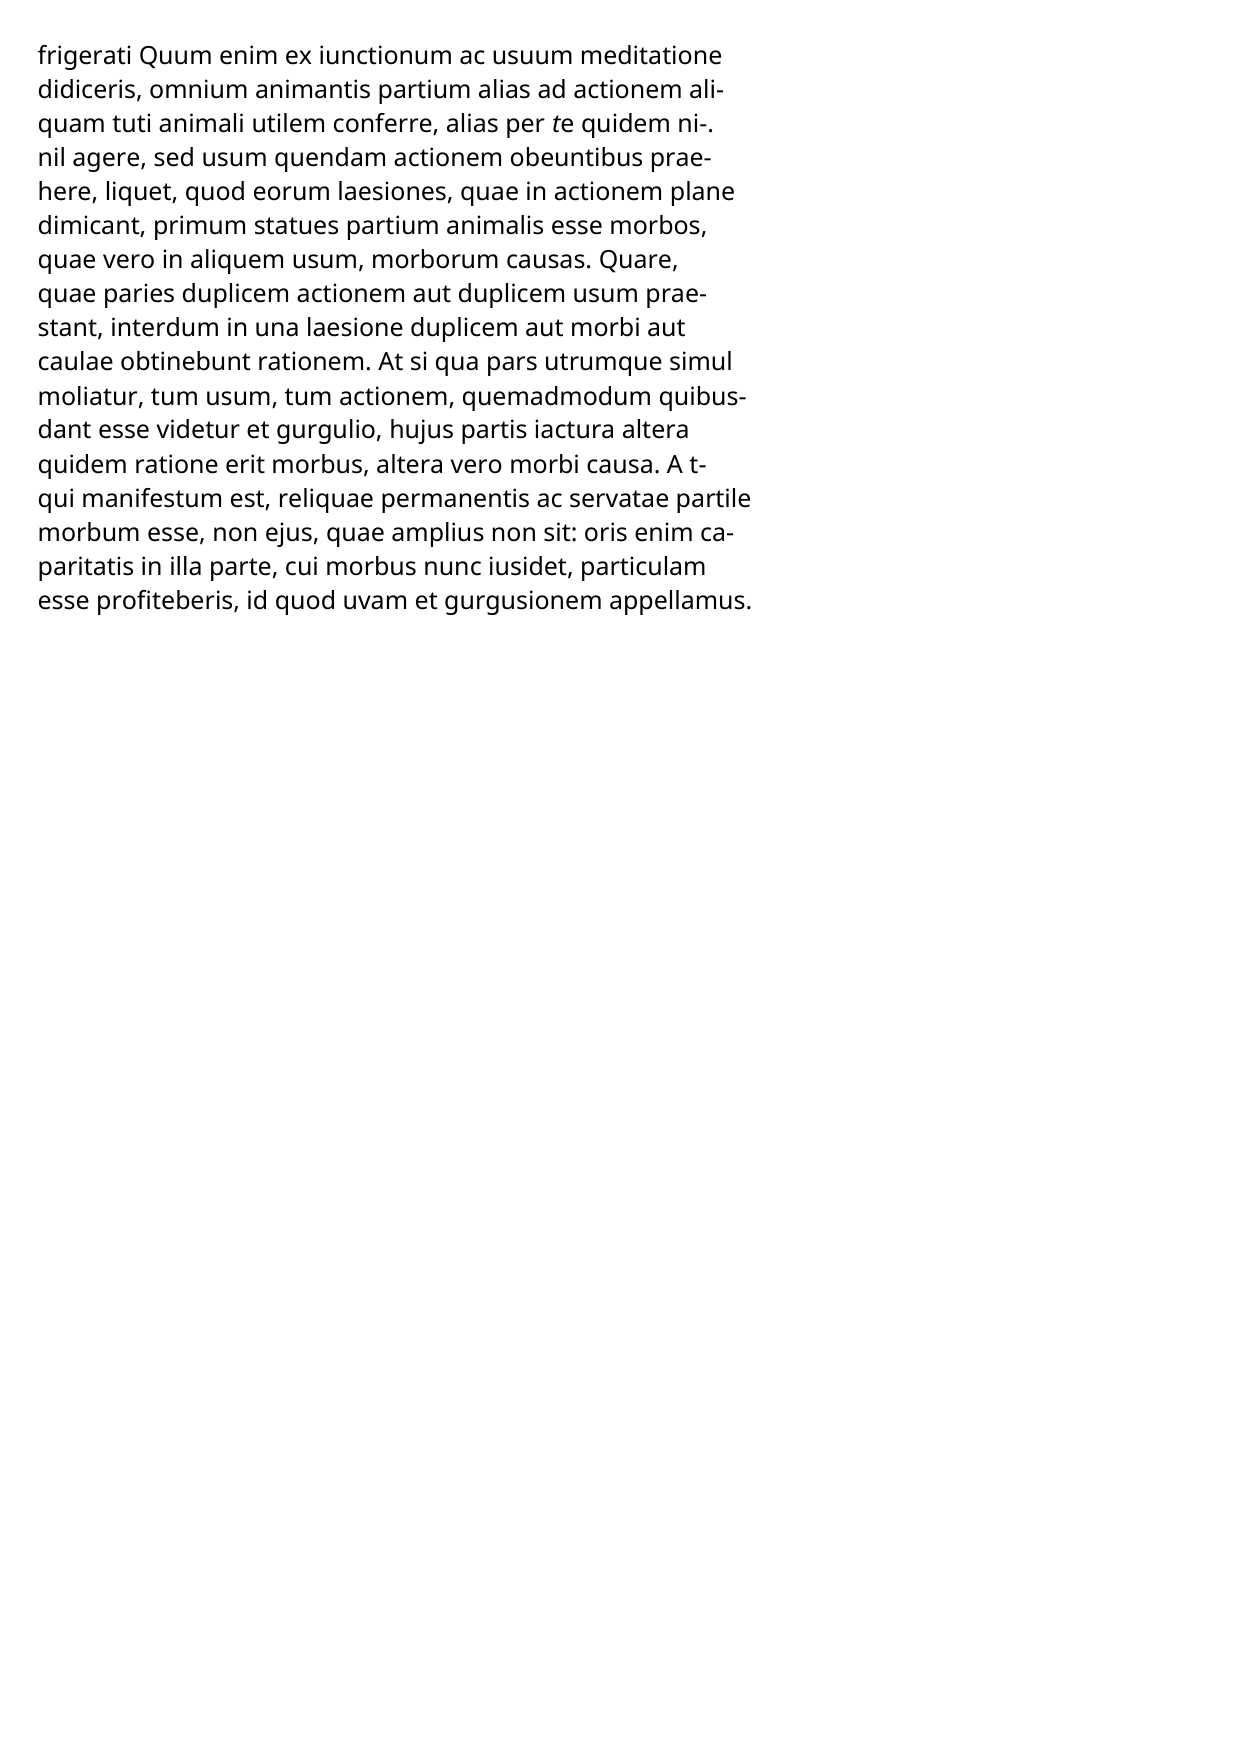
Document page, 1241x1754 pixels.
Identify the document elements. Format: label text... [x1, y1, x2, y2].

text frigerati Quum enim ex iunctionum ac usuum meditatione didiceris, omnium animantis partium alias ad actionem ali- quam tuti animali utilem conferre, alias per te quidem ni-. nil agere, sed usum quendam actionem obeuntibus prae- here, liquet, quod eorum laesiones, quae in actionem plane dimicant, primum statues partium animalis esse morbos, quae vero in aliquem usum, morborum causas. Quare, quae paries duplicem actionem aut duplicem usum prae- stant, interdum in una laesione duplicem aut morbi aut caulae obtinebunt rationem. At si qua pars utrumque simul moliatur, tum usum, tum actionem, quemadmodum quibus- dant esse videtur et gurgulio, hujus partis iactura altera quidem ratione erit morbus, altera vero morbi causa. A t- qui manifestum est, reliquae permanentis ac servatae partile morbum esse, non ejus, quae amplius non sit: oris enim ca- paritatis in illa parte, cui morbus nunc iusidet, particulam esse profiteberis, id quod uvam et gurgusionem appellamus. [37, 37, 1203, 617]
